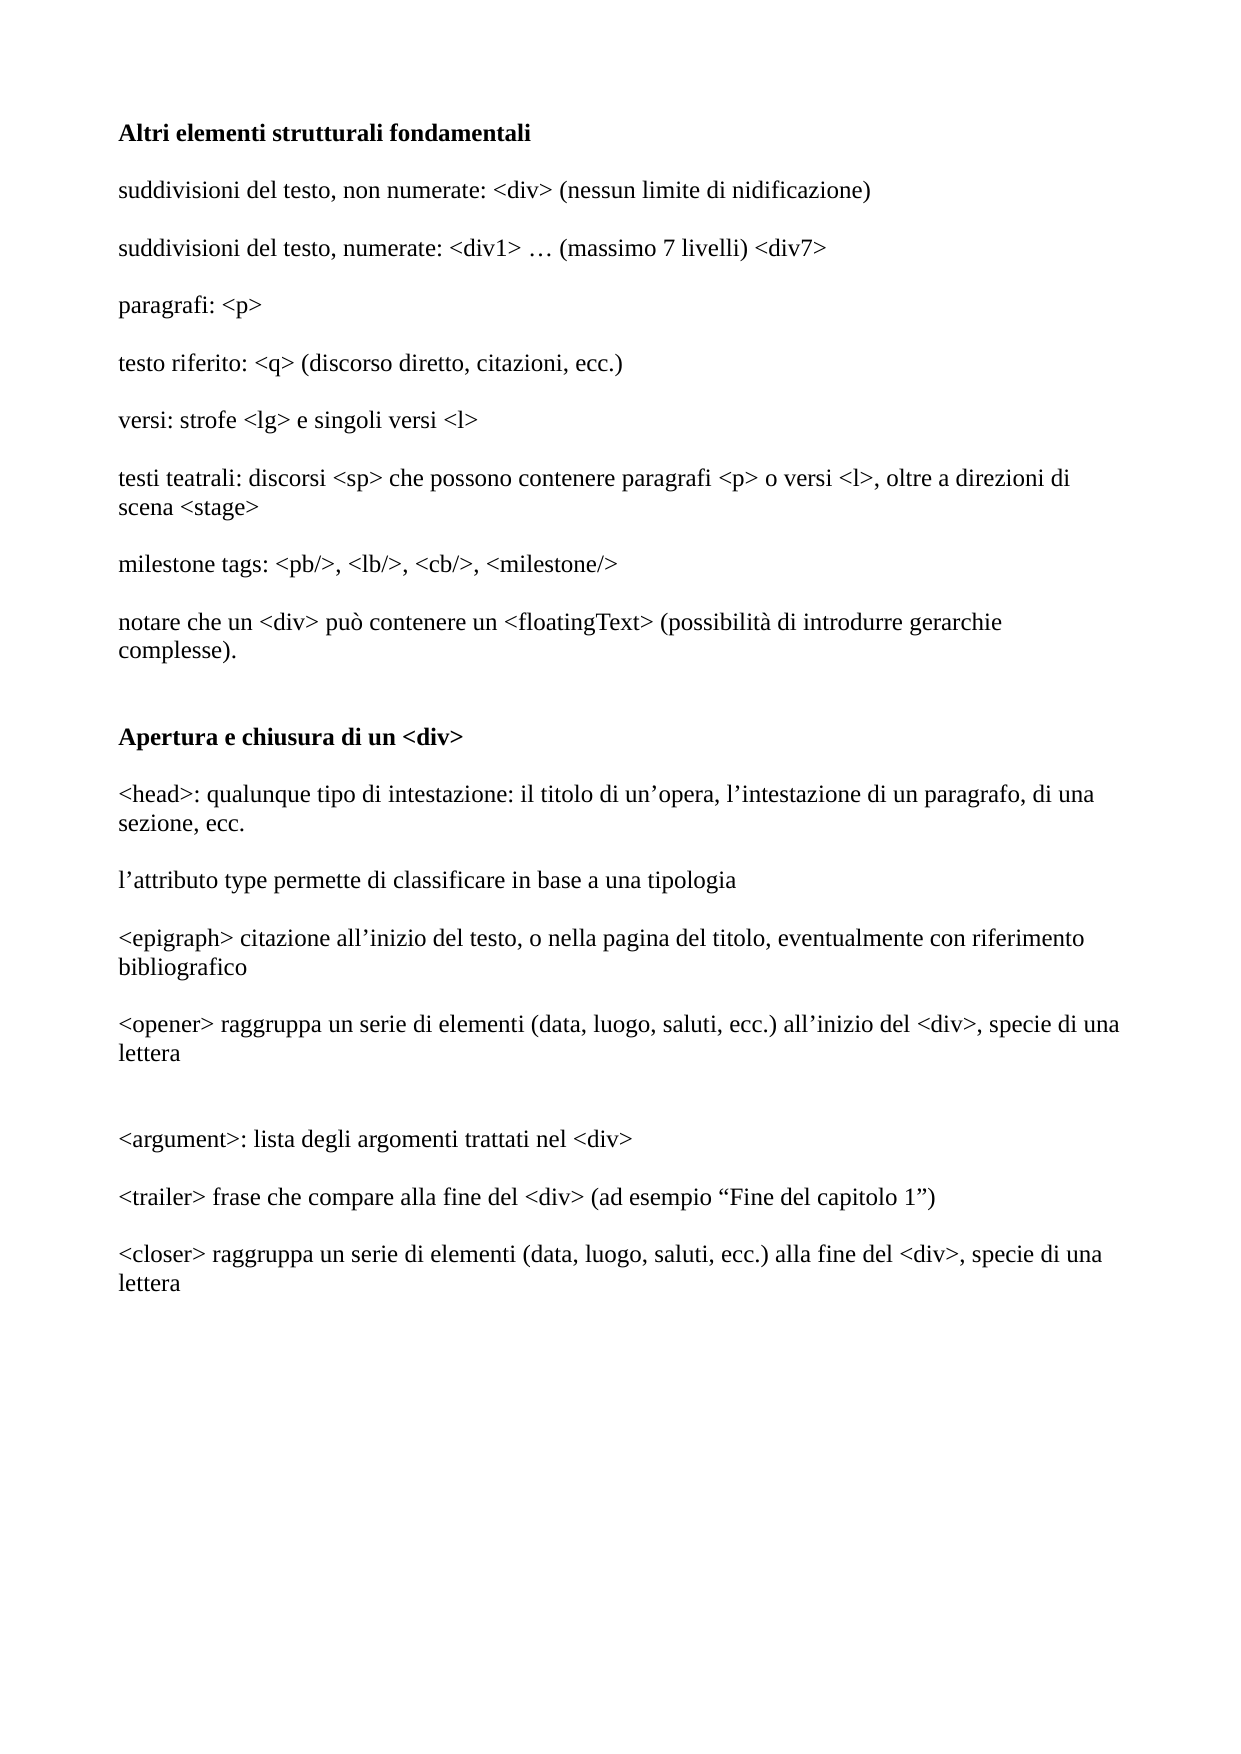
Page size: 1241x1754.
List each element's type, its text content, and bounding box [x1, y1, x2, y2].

text <head>: qualunque tipo di intestazione: il titolo di un’opera, l’intestazione di un paragrafo, di una sezione, ecc. [118, 779, 1122, 837]
text <trailer> frase che compare alla fine del <div> (ad esempio “Fine del capitolo 1”) [118, 1182, 1122, 1211]
text l’attributo type permette di classificare in base a una tipologia [118, 866, 1122, 894]
text suddivisioni del testo, non numerate: <div> (nessun limite di nidificazione) [118, 176, 1122, 204]
text Apertura e chiusura di un <div> [118, 722, 1122, 751]
text suddivisioni del testo, numerate: <div1> … (massimo 7 livelli) <div7> [118, 233, 1122, 262]
text testi teatrali: discorsi <sp> che possono contenere paragrafi <p> o versi <l>, oltre a direzioni di scena <stage> [118, 463, 1122, 521]
text <epigraph> citazione all’inizio del testo, o nella pagina del titolo, eventualmente con riferimento bibliografico [118, 923, 1122, 981]
text Altri elementi strutturali fondamentali [118, 118, 1122, 147]
text notare che un <div> può contenere un <floatingText> (possibilità di introdurre gerarchie complesse). [118, 607, 1122, 664]
text testo riferito: <q> (discorso diretto, citazioni, ecc.) [118, 348, 1122, 377]
text <argument>: lista degli argomenti trattati nel <div> [118, 1124, 1122, 1153]
text <opener> raggruppa un serie di elementi (data, luogo, saluti, ecc.) all’inizio del <div>, specie di una lettera [118, 1009, 1122, 1067]
text paragrafi: <p> [118, 291, 1122, 319]
text <closer> raggruppa un serie di elementi (data, luogo, saluti, ecc.) alla fine del <div>, specie di una lettera [118, 1239, 1122, 1297]
text versi: strofe <lg> e singoli versi <l> [118, 406, 1122, 434]
text milestone tags: <pb/>, <lb/>, <cb/>, <milestone/> [118, 549, 1122, 578]
